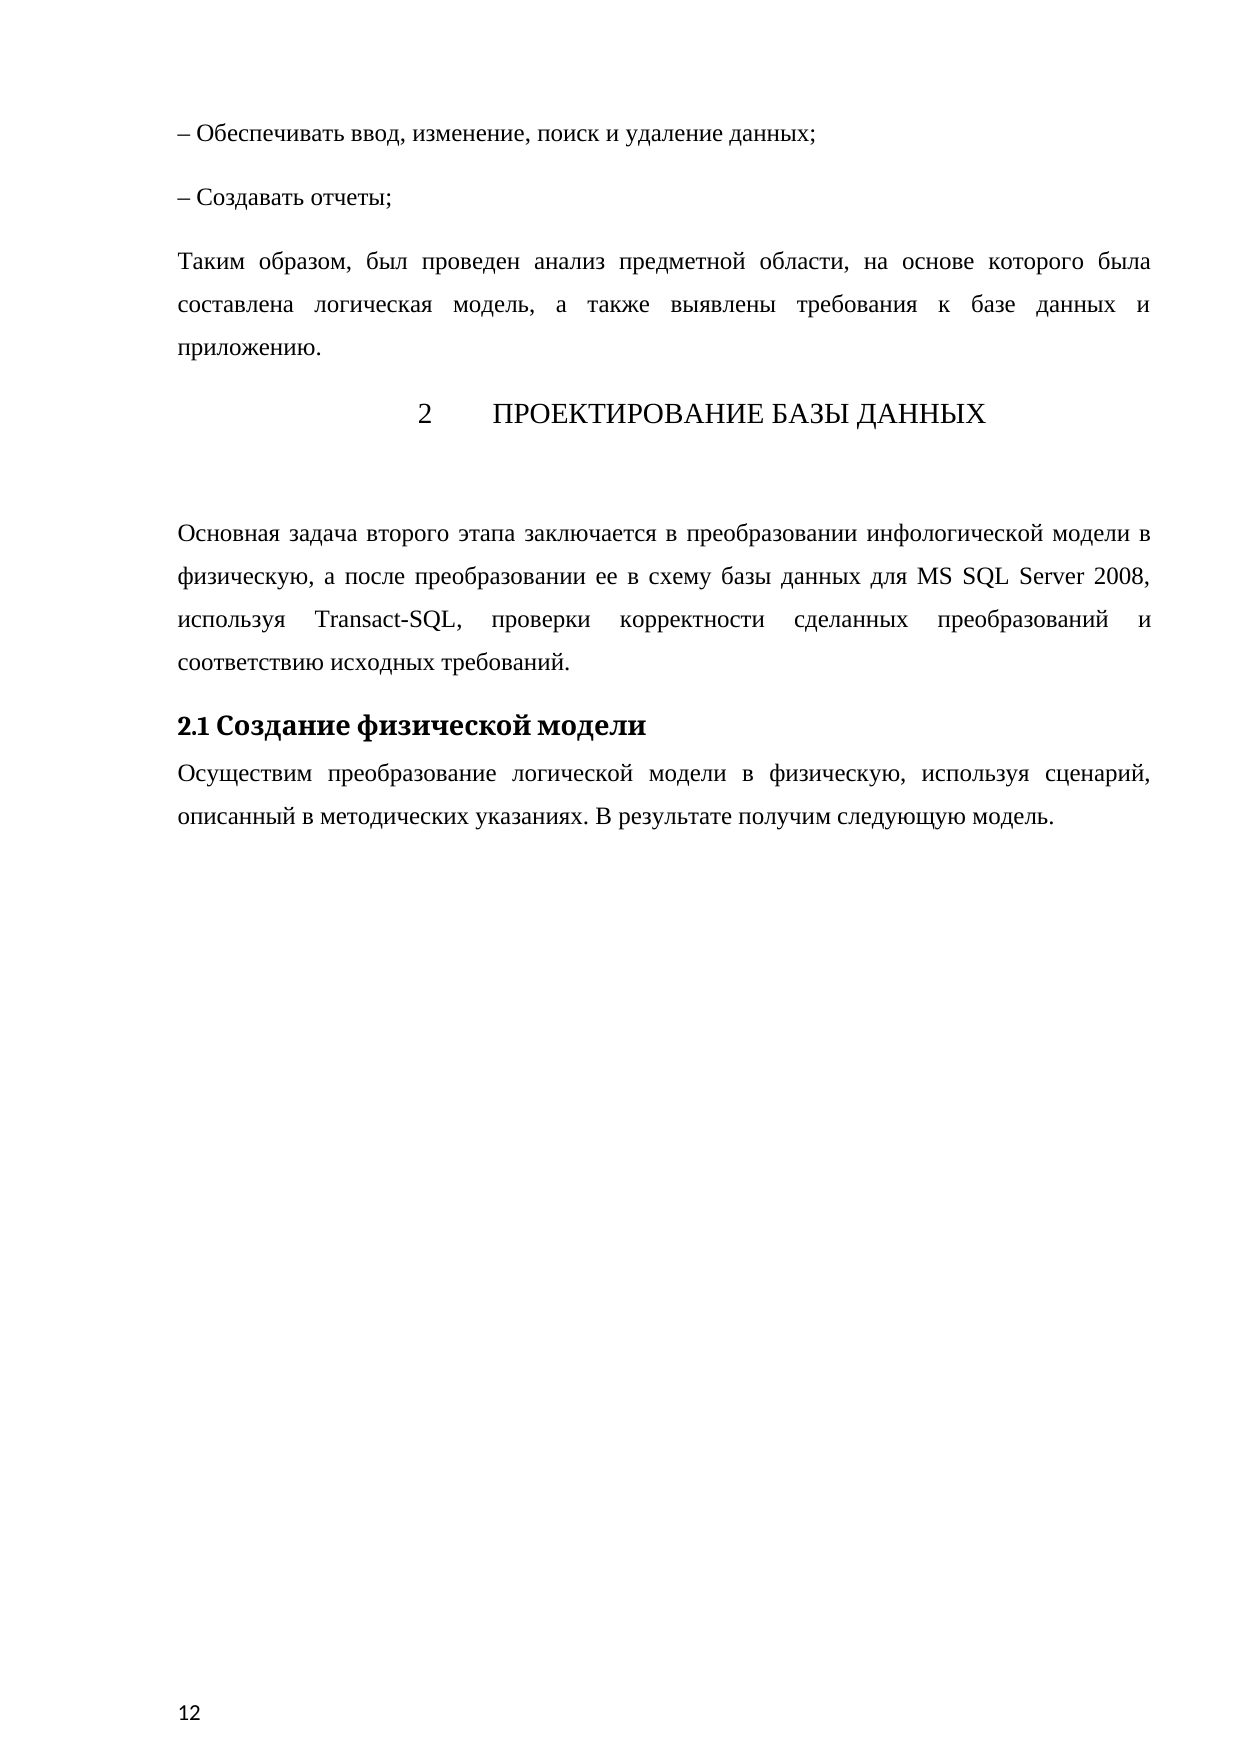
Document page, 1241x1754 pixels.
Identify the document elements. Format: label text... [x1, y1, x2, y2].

text – Обеспечивать ввод, изменение, поиск и удаление данных; [177, 118, 1152, 147]
text Основная задача второго этапа заключается в преобразовании инфологической модели в физическую, а после преобразовании ее в схему базы данных для MS SQL Server 2008, используя Transact-SQL, проверки корректности сделанных преобразований и соответствию исходных требований. [177, 518, 1152, 676]
subtitle 2.1 Создание физической модели [177, 711, 1152, 742]
text – Создавать отчеты; [177, 182, 1152, 211]
list 2 ПРОЕКТИРОВАНИЕ БАЗЫ ДАННЫХ [252, 396, 1152, 430]
text Осуществим преобразование логической модели в физическую, используя сценарий, описанный в методических указаниях. В результате получим следующую модель. [177, 758, 1152, 829]
text Таким образом, был проведен анализ предметной области, на основе которого была составлена логическая модель, а также выявлены требования к базе данных и приложению. [177, 246, 1152, 361]
